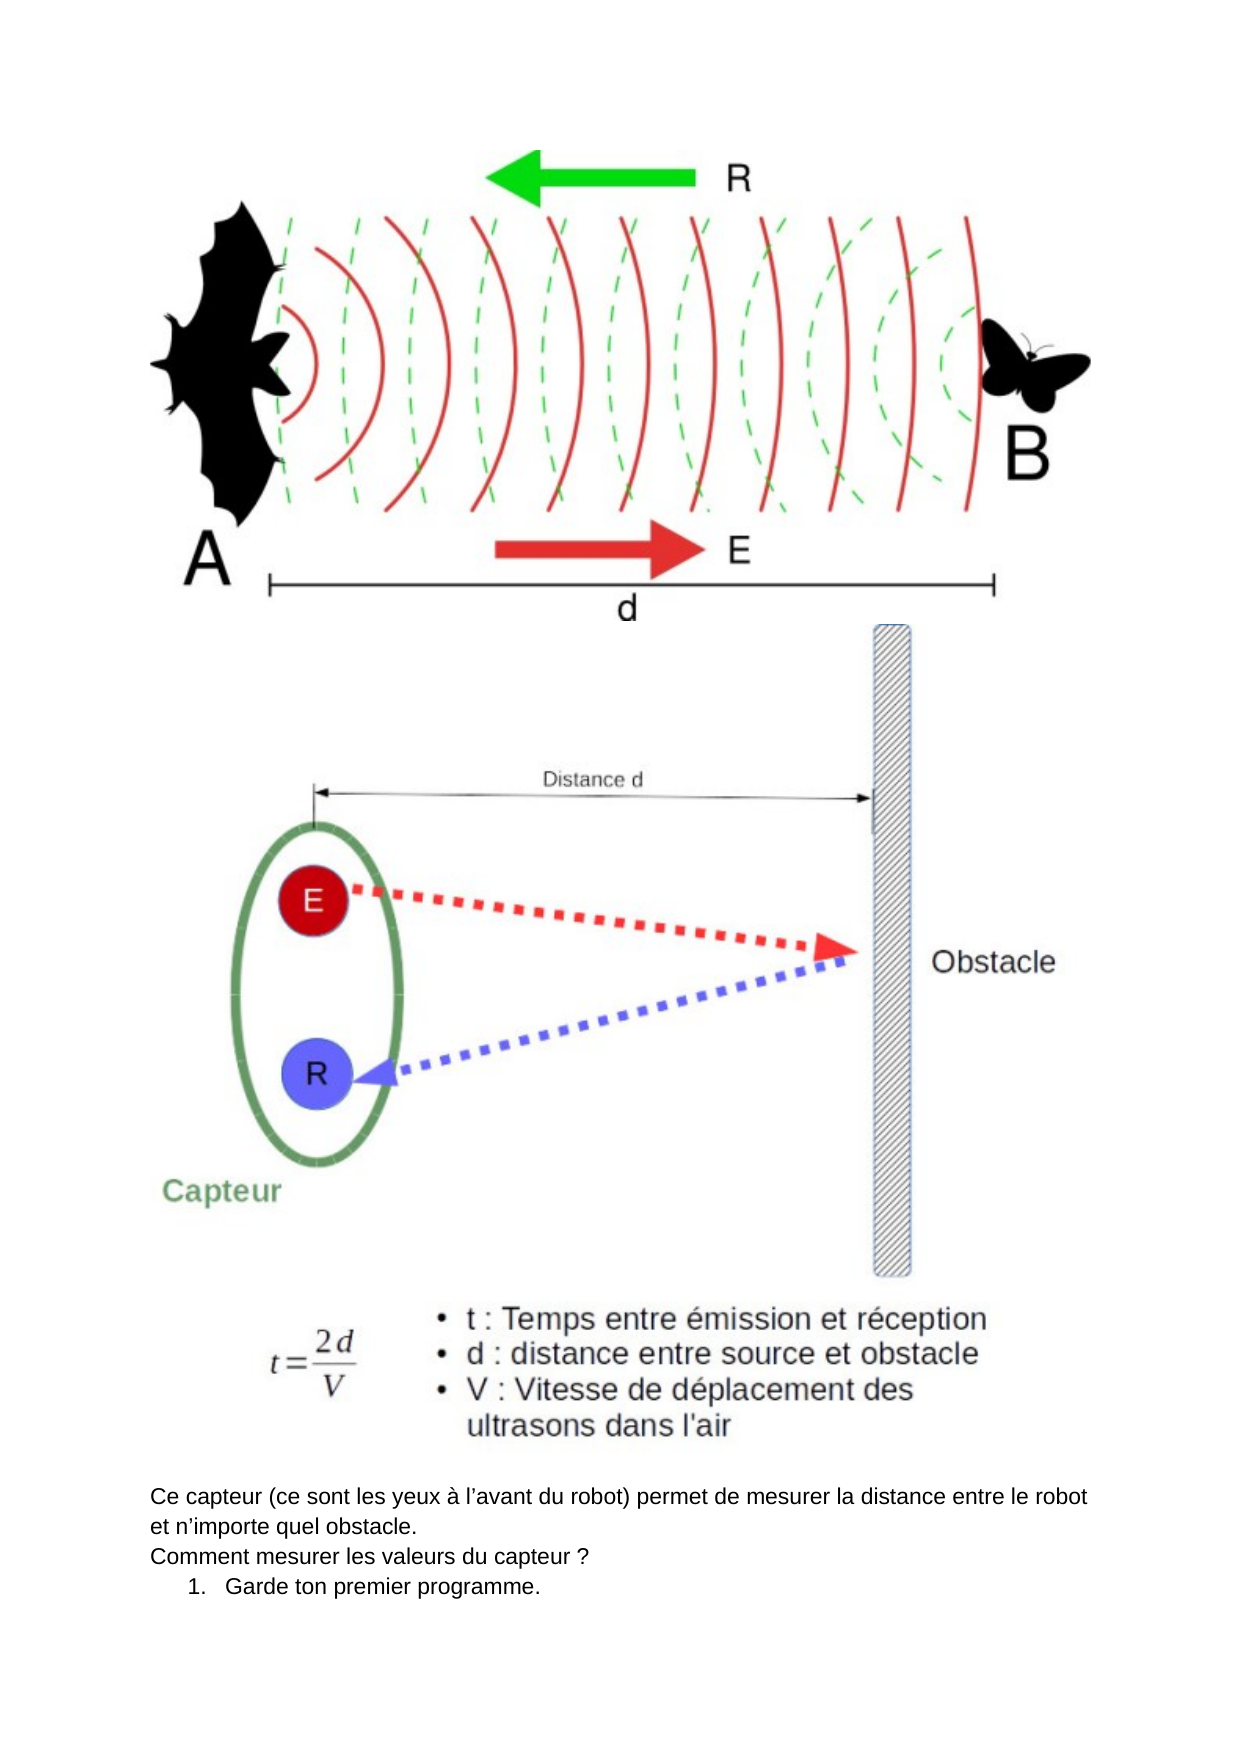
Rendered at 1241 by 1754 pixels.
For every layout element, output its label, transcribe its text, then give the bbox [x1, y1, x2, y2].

list Garde ton premier programme. [187, 1573, 1090, 1600]
text Ce capteur (ce sont les yeux à l’avant du robot) permet de mesurer la distance entre le robot et n’importe quel obstacle. [150, 1483, 1090, 1539]
picture [150, 150, 1091, 621]
picture [150, 624, 1091, 1479]
text Comment mesurer les valeurs du capteur ? [150, 1543, 1090, 1569]
